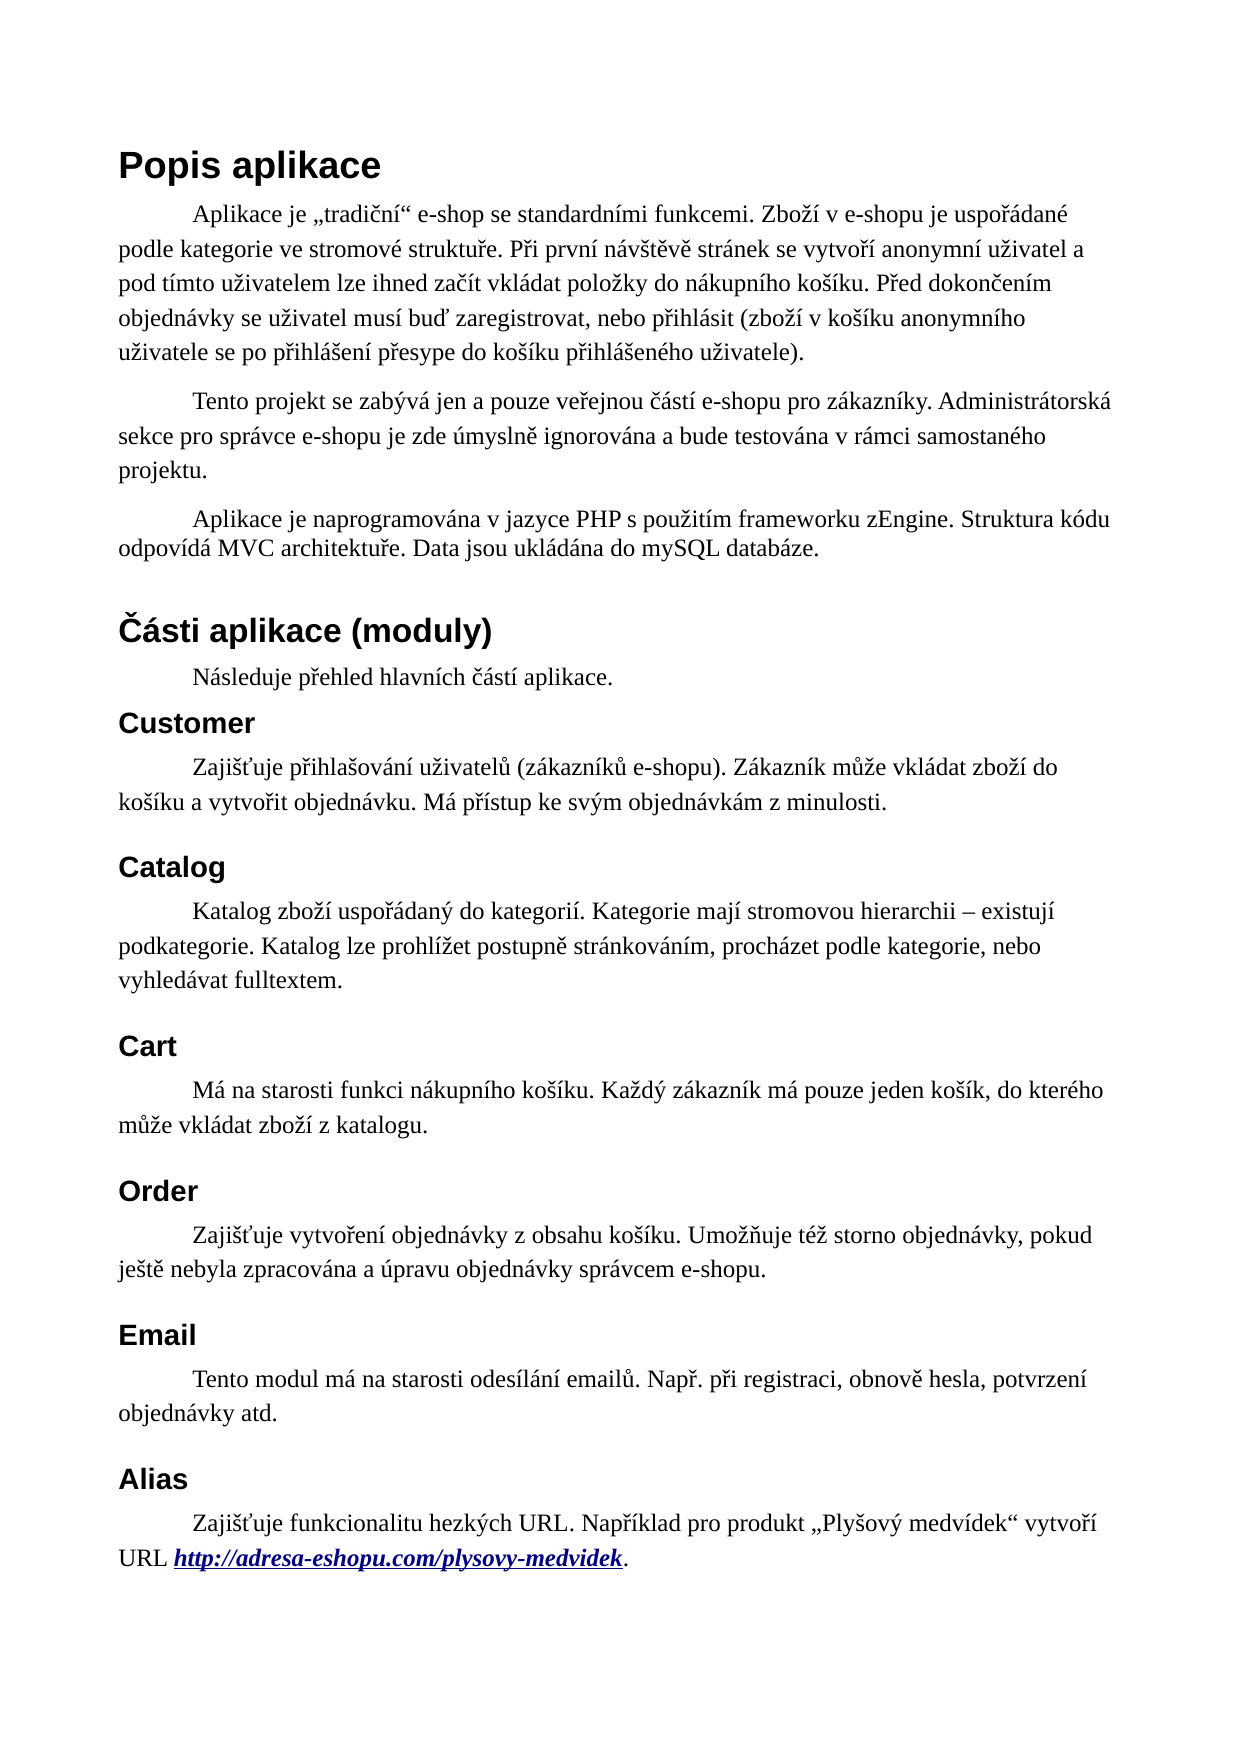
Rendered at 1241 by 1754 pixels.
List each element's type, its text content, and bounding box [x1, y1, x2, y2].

text Aplikace je naprogramována v jazyce PHP s použitím frameworku zEngine. Struktura kódu odpovídá MVC architektuře. Data jsou ukládána do mySQL databáze. [118, 504, 1122, 562]
text Následuje přehled hlavních částí aplikace. [118, 662, 1122, 691]
text Má na starosti funkci nákupního košíku. Každý zákazník má pouze jeden košík, do kterého může vkládat zboží z katalogu. [118, 1075, 1122, 1138]
subtitle Části aplikace (moduly) [118, 611, 1122, 650]
text Aplikace je „tradiční“ e-shop se standardními funkcemi. Zboží v e-shopu je uspořádané podle kategorie ve stromové struktuře. Při první návštěvě stránek se vytvoří anonymní uživatel a pod tímto uživatelem lze ihned začít vkládat položky do nákupního košíku. Před dokončením objednávky se uživatel musí buď zaregistrovat, nebo přihlásit (zboží v košíku anonymního uživatele se po přihlášení přesype do košíku přihlášeného uživatele). [118, 199, 1122, 366]
text Zajišťuje přihlašování uživatelů (zákazníků e-shopu). Zákazník může vkládat zboží do košíku a vytvořit objednávku. Má přístup ke svým objednávkám z minulosti. [118, 752, 1122, 815]
subtitle Order [118, 1173, 1122, 1207]
subtitle Popis aplikace [118, 143, 1122, 187]
text Tento modul má na starosti odesílání emailů. Např. při registraci, obnově hesla, potvrzení objednávky atd. [118, 1364, 1122, 1427]
subtitle Cart [118, 1029, 1122, 1063]
subtitle Alias [118, 1462, 1122, 1496]
subtitle Catalog [118, 850, 1122, 884]
text Zajišťuje funkcionalitu hezkých URL. Například pro produkt „Plyšový medvídek“ vytvoří URL http://adresa-eshopu.com/plysovy-medvidek. [118, 1508, 1122, 1572]
subtitle Customer [118, 706, 1122, 739]
text Katalog zboží uspořádaný do kategorií. Kategorie mají stromovou hierarchii – existují podkategorie. Katalog lze prohlížet postupně stránkováním, procházet podle kategorie, nebo vyhledávat fulltextem. [118, 896, 1122, 994]
text Tento projekt se zabývá jen a pouze veřejnou částí e-shopu pro zákazníky. Administrátorská sekce pro správce e-shopu je zde úmyslně ignorována a bude testována v rámci samostaného projektu. [118, 386, 1122, 484]
text Zajišťuje vytvoření objednávky z obsahu košíku. Umožňuje též storno objednávky, pokud ještě nebyla zpracována a úpravu objednávky správcem e-shopu. [118, 1220, 1122, 1283]
subtitle Email [118, 1318, 1122, 1352]
